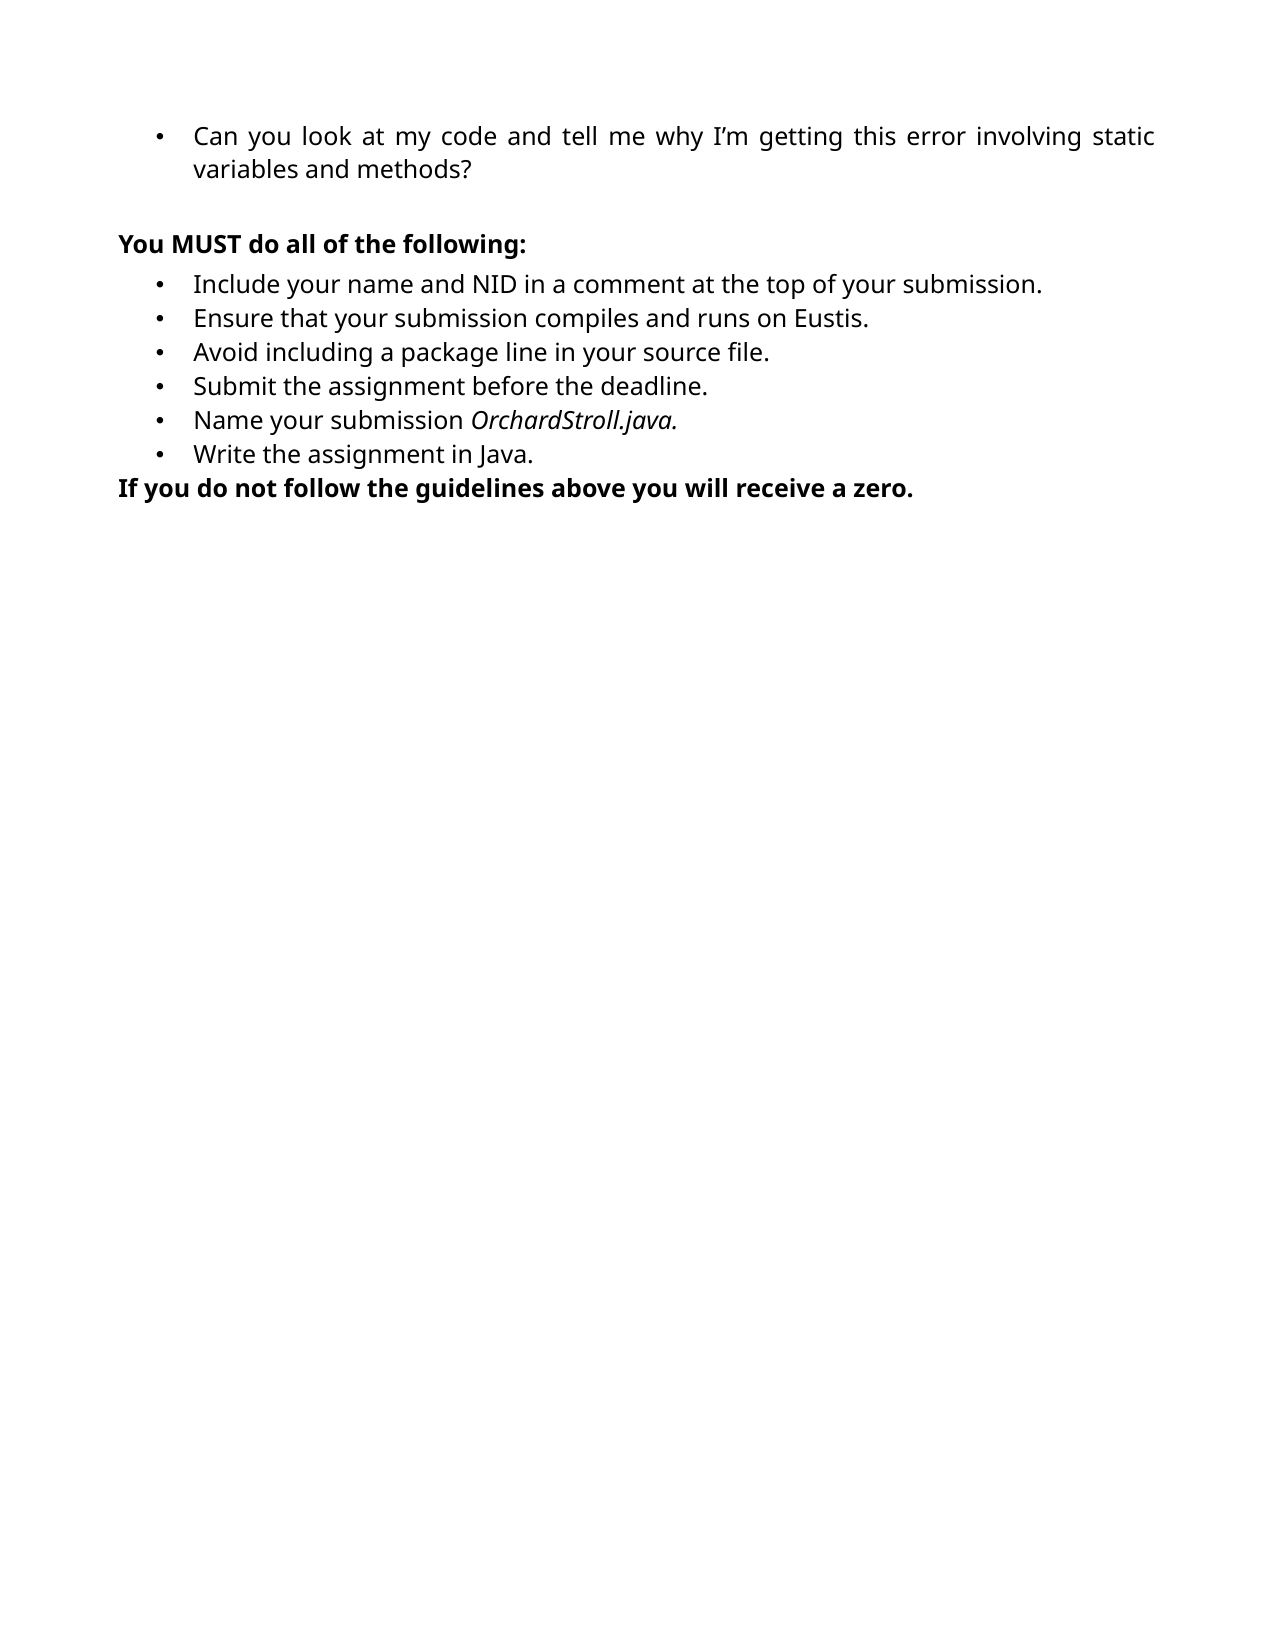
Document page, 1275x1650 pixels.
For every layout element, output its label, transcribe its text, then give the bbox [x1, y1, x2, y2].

list Include your name and NID in a comment at the top of your submission. [156, 266, 1157, 300]
list Submit the assignment before the deadline. [156, 368, 1157, 402]
list Name your submission OrchardStroll.java. [156, 402, 1157, 437]
text You MUST do all of the following: [118, 226, 1157, 260]
list Write the assignment in Java. [156, 437, 1157, 471]
list Avoid including a package line in your source file. [156, 334, 1157, 368]
list Ensure that your submission compiles and runs on Eustis. [156, 300, 1157, 334]
list Can you look at my code and tell me why I’m getting this error involving static variables and methods? [156, 118, 1157, 186]
text If you do not follow the guidelines above you will receive a zero. [118, 471, 1157, 505]
